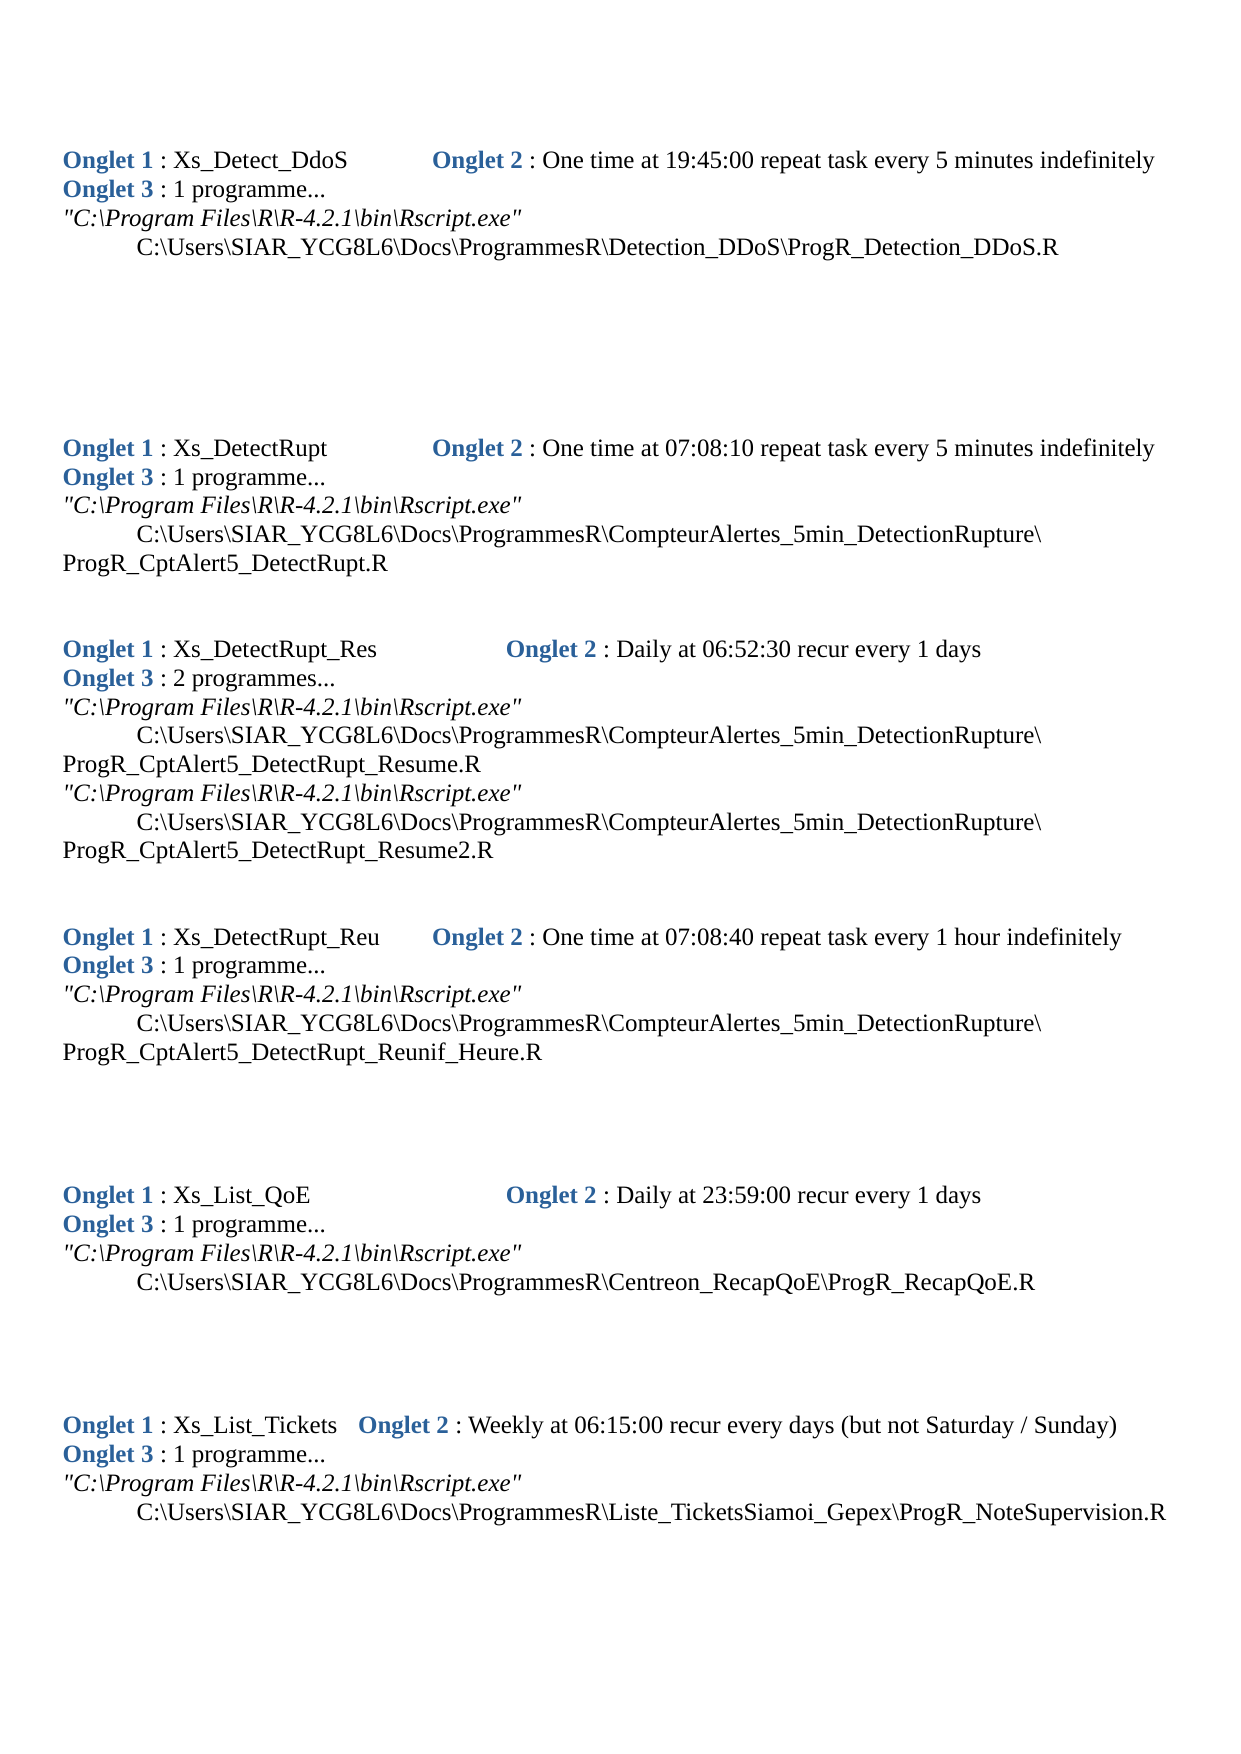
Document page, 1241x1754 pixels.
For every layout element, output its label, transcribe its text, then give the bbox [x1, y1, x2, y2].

text C:\Users\SIAR_YCG8L6\Docs\ProgrammesR\CompteurAlertes_5min_DetectionRupture\ProgR_CptAlert5_DetectRupt_Resume.R [62, 720, 1184, 778]
text "C:\Program Files\R\R-4.2.1\bin\Rscript.exe" [62, 203, 1184, 232]
text "C:\Program Files\R\R-4.2.1\bin\Rscript.exe" [62, 778, 1184, 807]
text Onglet 1 : Xs_DetectRupt_Res Onglet 2 : Daily at 06:52:30 recur every 1 days [62, 634, 1184, 663]
text "C:\Program Files\R\R-4.2.1\bin\Rscript.exe" [62, 979, 1184, 1008]
text C:\Users\SIAR_YCG8L6\Docs\ProgrammesR\Detection_DDoS\ProgR_Detection_DDoS.R [62, 232, 1184, 260]
text "C:\Program Files\R\R-4.2.1\bin\Rscript.exe" [62, 490, 1184, 519]
text "C:\Program Files\R\R-4.2.1\bin\Rscript.exe" [62, 1238, 1184, 1267]
text C:\Users\SIAR_YCG8L6\Docs\ProgrammesR\Centreon_RecapQoE\ProgR_RecapQoE.R [62, 1267, 1184, 1295]
text Onglet 1 : Xs_List_Tickets Onglet 2 : Weekly at 06:15:00 recur every days (but not Saturday / Sunday) [62, 1410, 1184, 1439]
text Onglet 3 : 1 programme... [62, 174, 1184, 203]
text Onglet 1 : Xs_DetectRupt Onglet 2 : One time at 07:08:10 repeat task every 5 minutes indefinitely [62, 433, 1184, 462]
text Onglet 3 : 1 programme... [62, 1209, 1184, 1238]
text Onglet 3 : 1 programme... [62, 1439, 1184, 1468]
text C:\Users\SIAR_YCG8L6\Docs\ProgrammesR\Liste_TicketsSiamoi_Gepex\ProgR_NoteSupervision.R [62, 1497, 1184, 1525]
text C:\Users\SIAR_YCG8L6\Docs\ProgrammesR\CompteurAlertes_5min_DetectionRupture\ProgR_CptAlert5_DetectRupt_Reunif_Heure.R [62, 1008, 1184, 1065]
text Onglet 3 : 2 programmes... [62, 663, 1184, 692]
text Onglet 3 : 1 programme... [62, 950, 1184, 979]
text Onglet 1 : Xs_Detect_DdoS Onglet 2 : One time at 19:45:00 repeat task every 5 minutes indefinitely [62, 145, 1184, 174]
text C:\Users\SIAR_YCG8L6\Docs\ProgrammesR\CompteurAlertes_5min_DetectionRupture\ProgR_CptAlert5_DetectRupt_Resume2.R [62, 807, 1184, 864]
text C:\Users\SIAR_YCG8L6\Docs\ProgrammesR\CompteurAlertes_5min_DetectionRupture\ProgR_CptAlert5_DetectRupt.R [62, 519, 1184, 577]
text Onglet 3 : 1 programme... [62, 462, 1184, 490]
text "C:\Program Files\R\R-4.2.1\bin\Rscript.exe" [62, 692, 1184, 720]
text "C:\Program Files\R\R-4.2.1\bin\Rscript.exe" [62, 1468, 1184, 1497]
text Onglet 1 : Xs_List_QoE Onglet 2 : Daily at 23:59:00 recur every 1 days [62, 1180, 1184, 1209]
text Onglet 1 : Xs_DetectRupt_Reu Onglet 2 : One time at 07:08:40 repeat task every 1 hour indefinitely [62, 922, 1184, 950]
